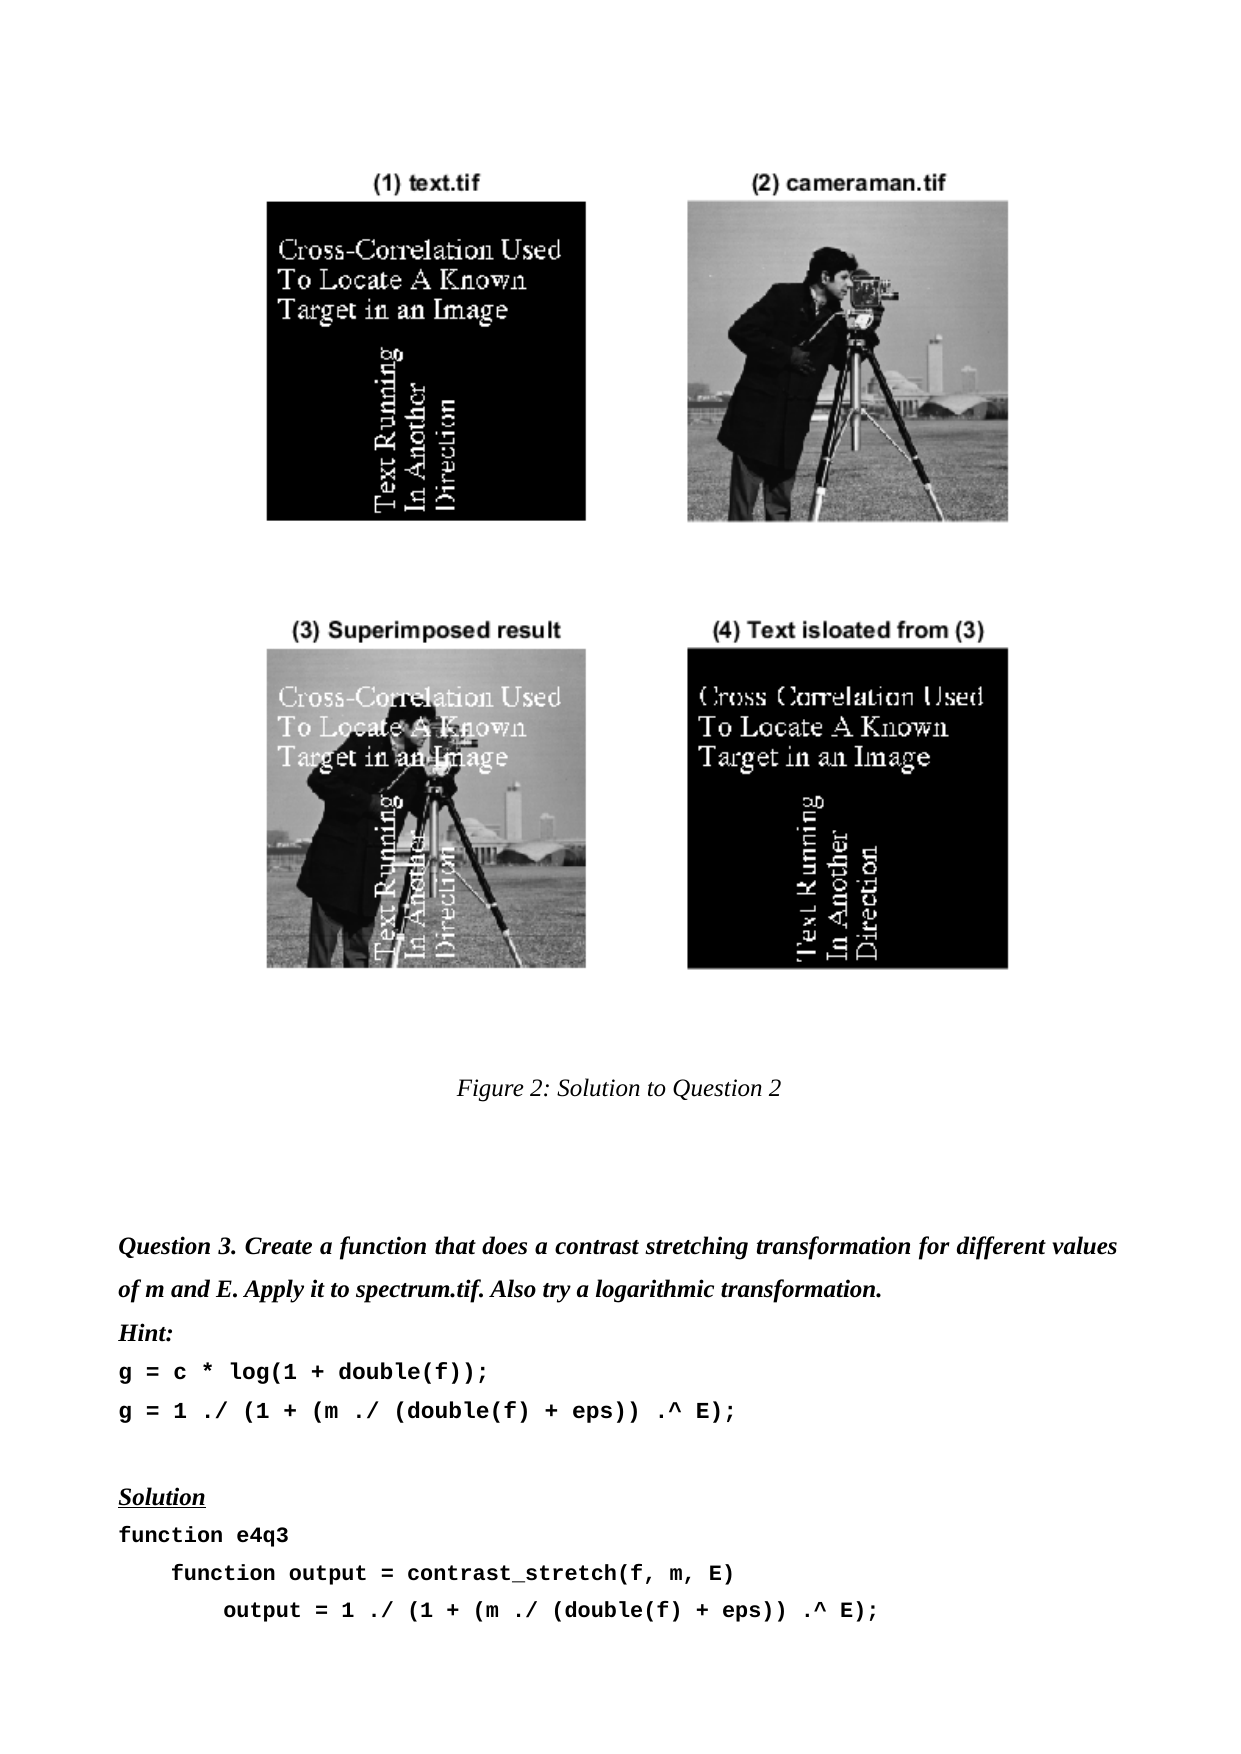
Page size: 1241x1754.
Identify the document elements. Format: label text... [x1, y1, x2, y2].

subtitle Question 3. Create a function that does a contrast stretching transformation for different values of m and E. Apply it to spectrum.tif. Also try a logarithmic transformation. [118, 1231, 1122, 1303]
text g = 1 ./ (1 + (m ./ (double(f) + eps)) .^ E); [118, 1399, 1122, 1426]
text Figure 2: Solution to Question 2 [142, 1073, 1098, 1101]
text output = 1 ./ (1 + (m ./ (double(f) + eps)) .^ E); [118, 1599, 1122, 1624]
text function e4q3 [118, 1525, 1122, 1549]
text Hint: [118, 1318, 1122, 1346]
subtitle Solution [118, 1482, 1122, 1510]
text g = c * log(1 + double(f)); [118, 1361, 1122, 1387]
picture [142, 130, 1099, 1073]
text function output = contrast_stretch(f, m, E) [118, 1562, 1122, 1587]
